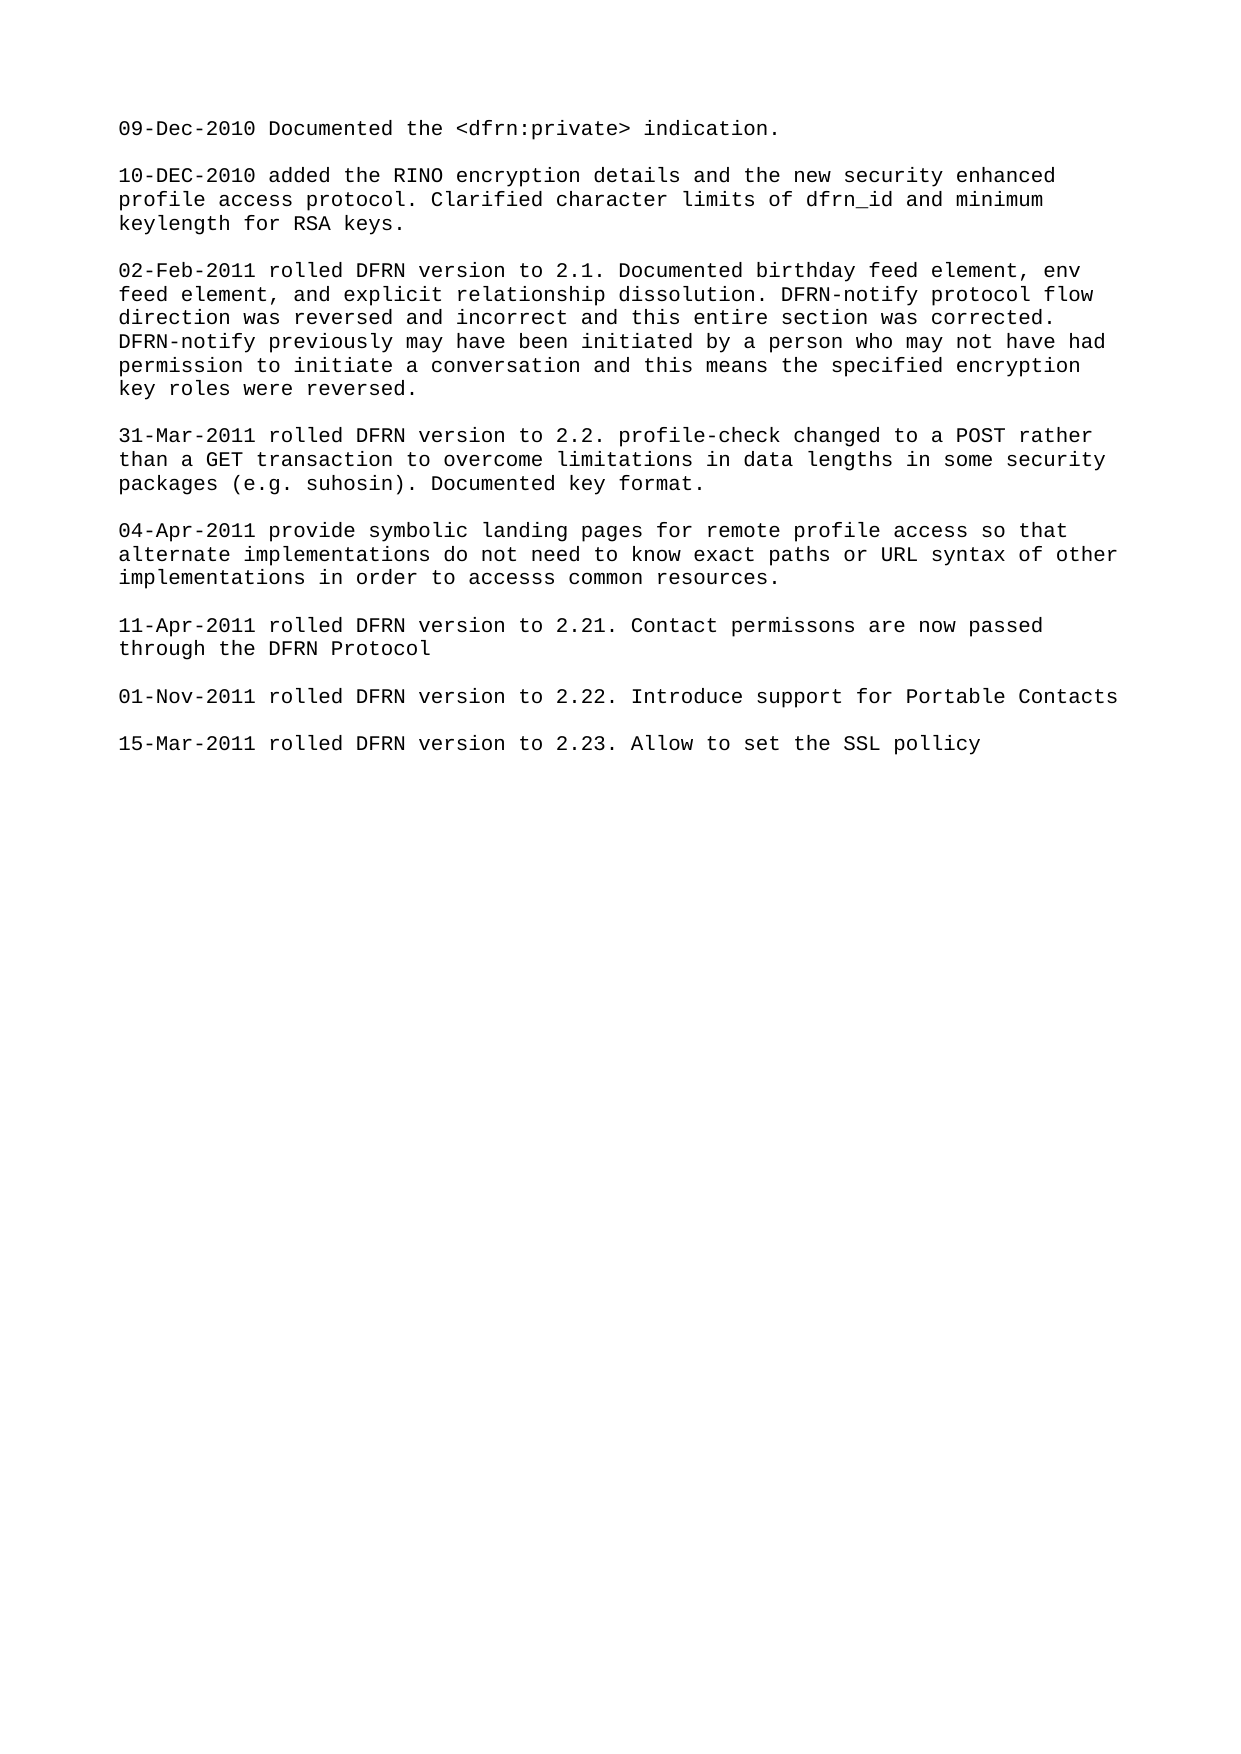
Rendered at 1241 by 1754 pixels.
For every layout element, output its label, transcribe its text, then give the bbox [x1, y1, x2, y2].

text 11-Apr-2011 rolled DFRN version to 2.21. Contact permissons are now passed through the DFRN Protocol [118, 615, 1122, 662]
text 15-Mar-2011 rolled DFRN version to 2.23. Allow to set the SSL pollicy [118, 733, 1122, 757]
text 04-Apr-2011 provide symbolic landing pages for remote profile access so that alternate implementations do not need to know exact paths or URL syntax of other implementations in order to accesss common resources. [118, 520, 1122, 591]
text 10-DEC-2010 added the RINO encryption details and the new security enhanced profile access protocol. Clarified character limits of dfrn_id and minimum keylength for RSA keys. [118, 165, 1122, 236]
text 01-Nov-2011 rolled DFRN version to 2.22. Introduce support for Portable Contacts [118, 686, 1122, 709]
text 09-Dec-2010 Documented the <dfrn:private> indication. [118, 118, 1122, 142]
text 02-Feb-2011 rolled DFRN version to 2.1. Documented birthday feed element, env feed element, and explicit relationship dissolution. DFRN-notify protocol flow direction was reversed and incorrect and this entire section was corrected. DFRN-notify previously may have been initiated by a person who may not have had permission to initiate a conversation and this means the specified encryption key roles were reversed. [118, 260, 1122, 402]
text 31-Mar-2011 rolled DFRN version to 2.2. profile-check changed to a POST rather than a GET transaction to overcome limitations in data lengths in some security packages (e.g. suhosin). Documented key format. [118, 426, 1122, 496]
